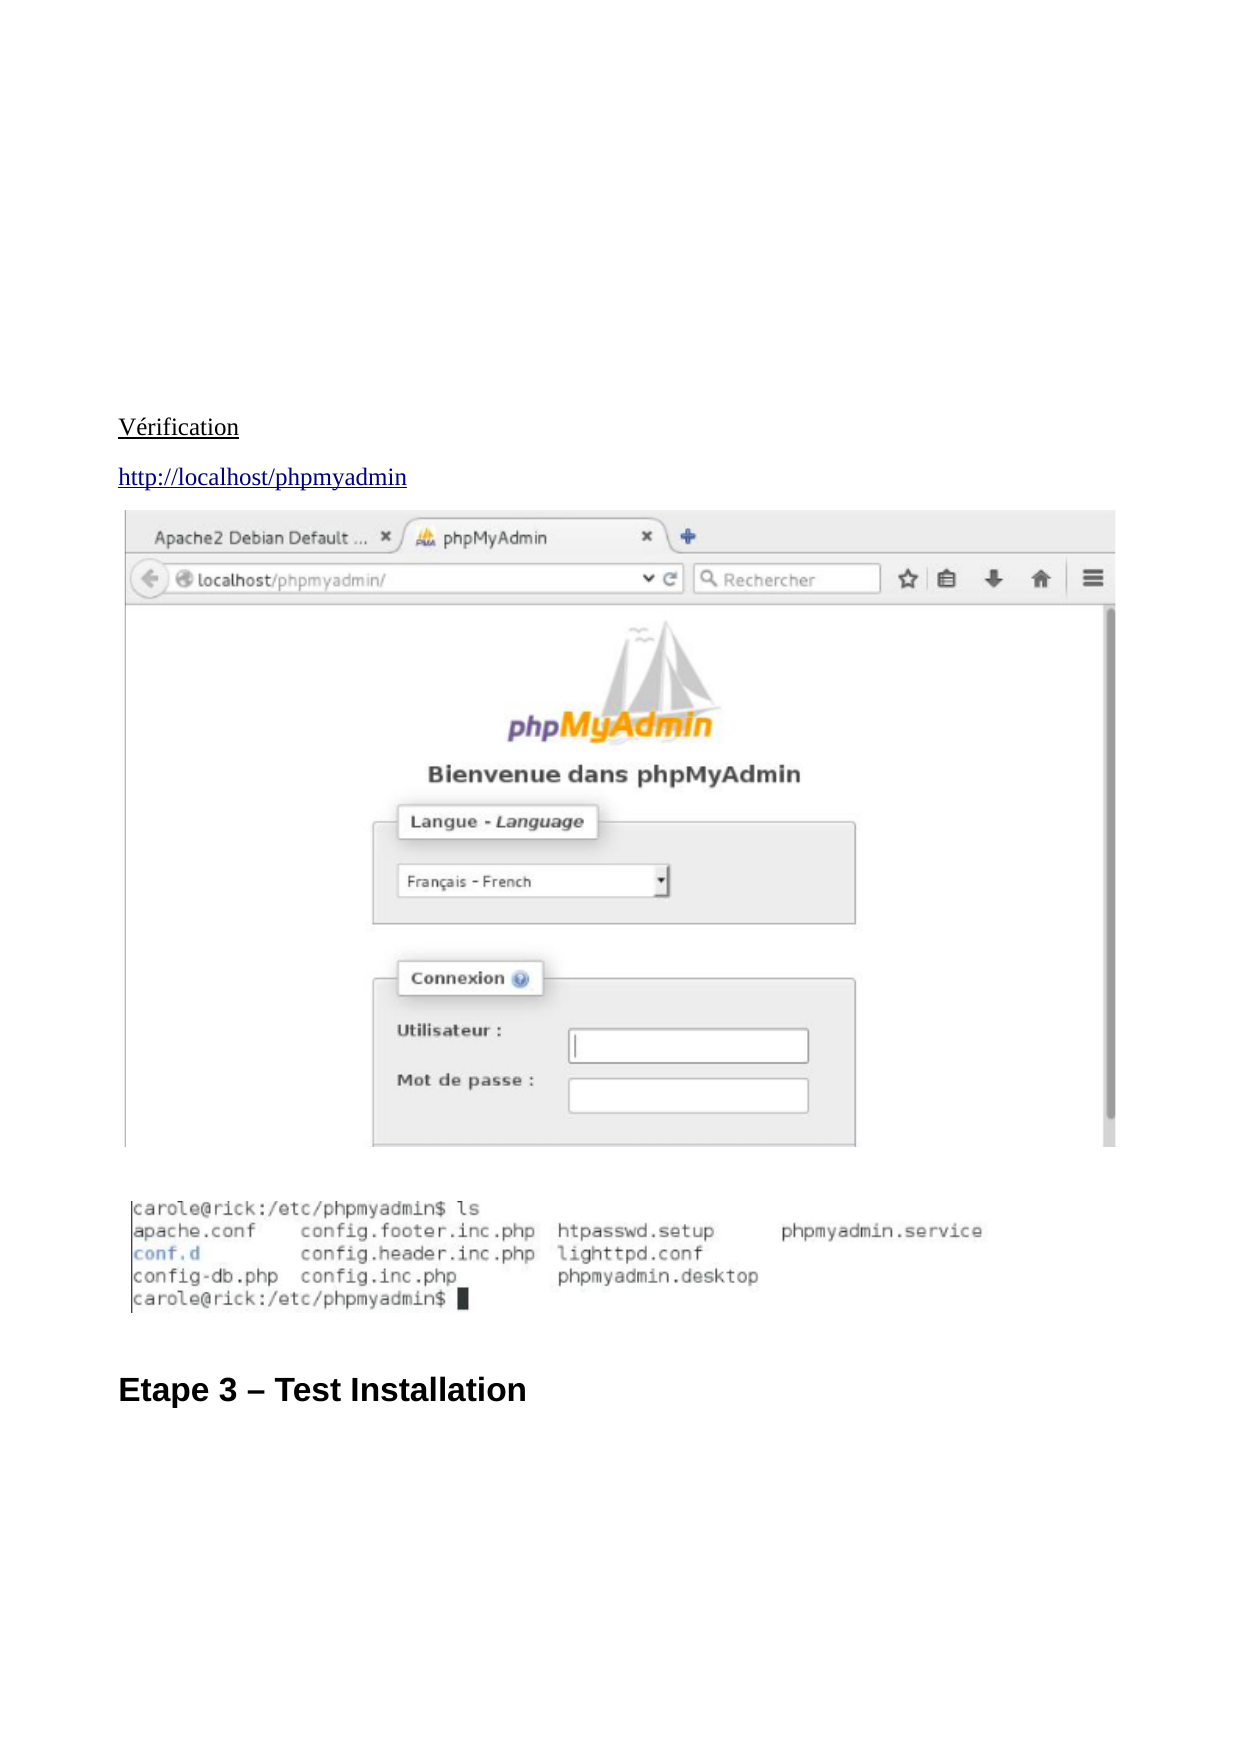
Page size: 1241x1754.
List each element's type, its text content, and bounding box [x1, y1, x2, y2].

text http://localhost/phpmyadmin [118, 462, 1122, 490]
picture [124, 510, 1116, 1147]
picture [131, 1201, 994, 1313]
subtitle Etape 3 – Test Installation [118, 1369, 1122, 1408]
text Vérification [118, 412, 1122, 441]
